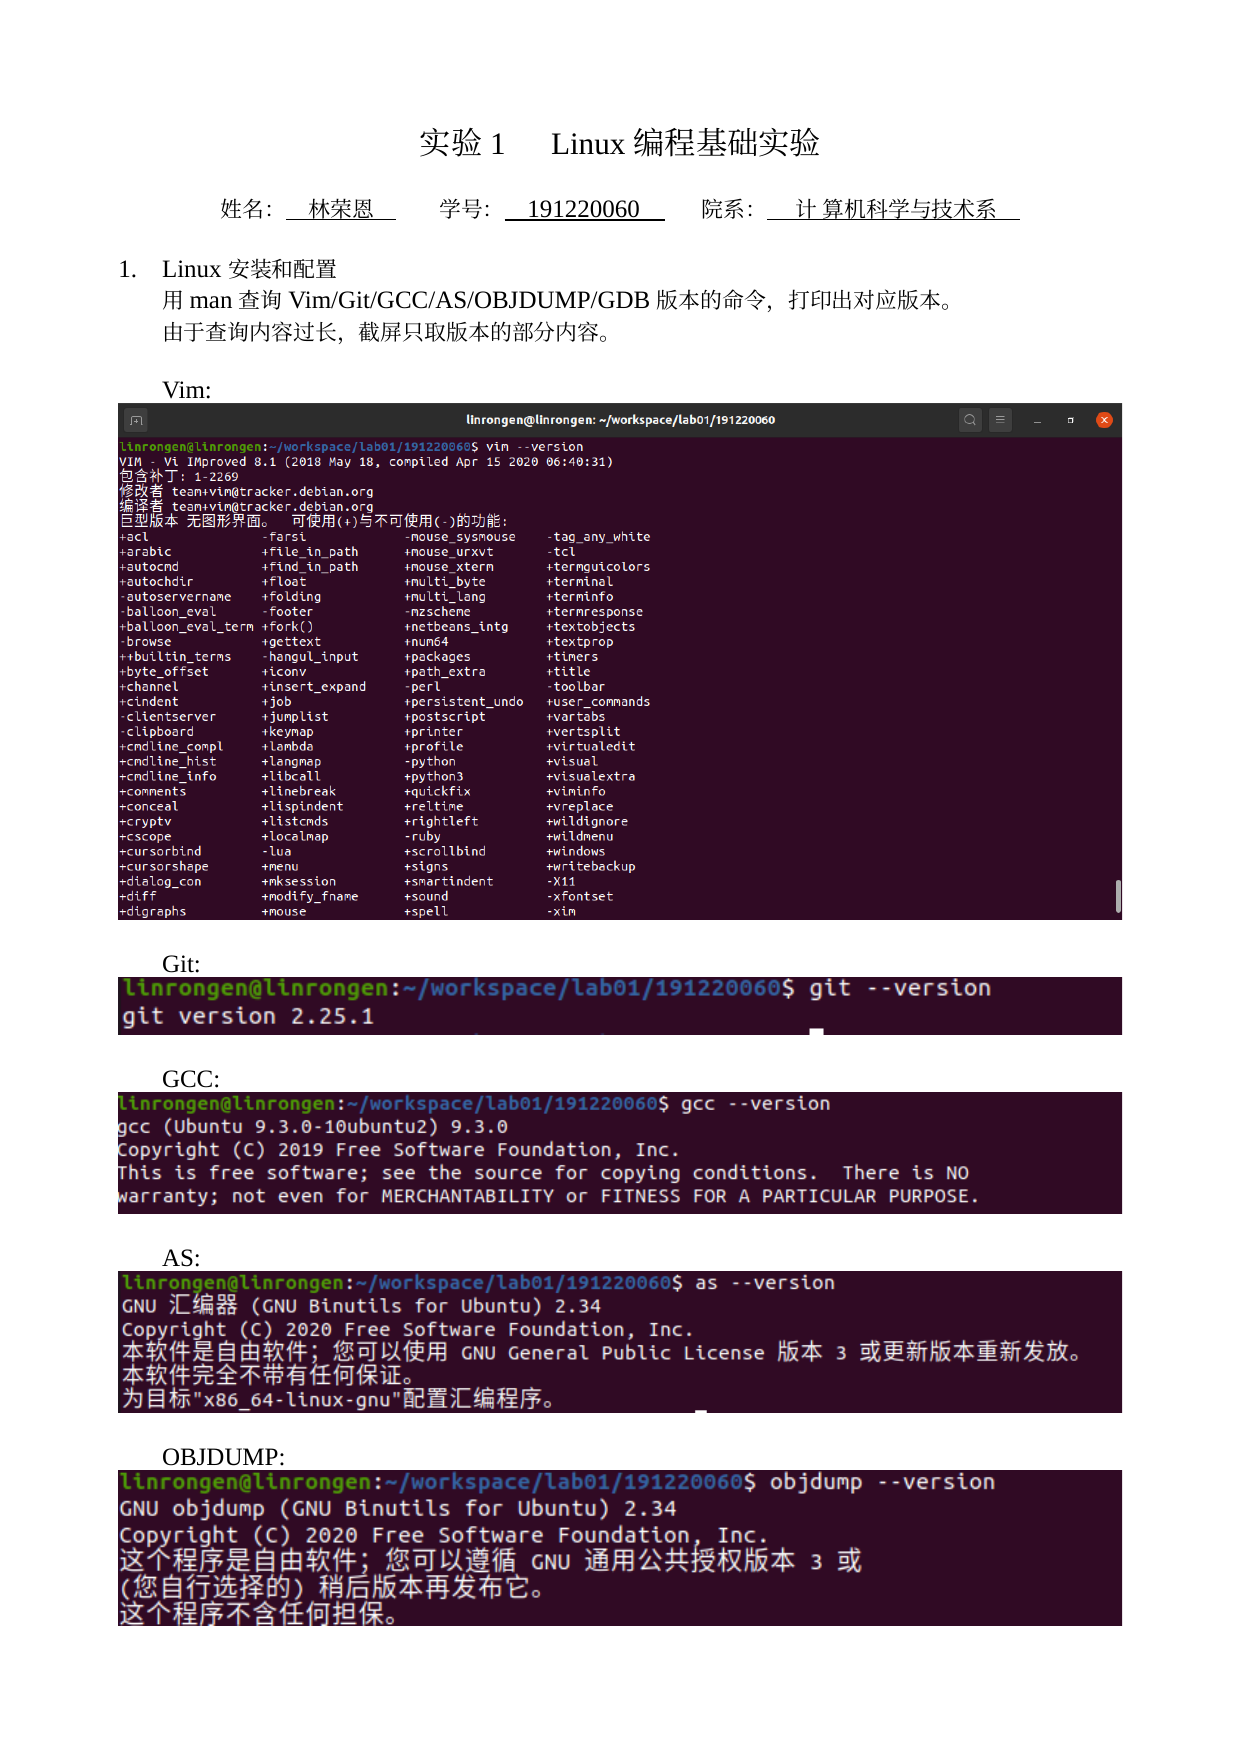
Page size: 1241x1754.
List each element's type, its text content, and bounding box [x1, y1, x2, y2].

picture [118, 1470, 1123, 1626]
picture [118, 977, 1123, 1035]
text OBJDUMP: [118, 1442, 1122, 1470]
text GCC: [118, 1064, 1122, 1092]
text 用 man 查询 Vim/Git/GCC/AS/OBJDUMP/GDB 版本的命令，打印出对应版本。 [118, 283, 1122, 315]
text AS: [118, 1243, 1122, 1271]
picture [118, 1092, 1123, 1214]
text 实验 1 Linux 编程基础实验 [118, 118, 1122, 163]
text 姓名： 林荣恩 学号： 191220060 院系： 计 算机科学与技术系 [118, 192, 1122, 223]
text 由于查询内容过长，截屏只取版本的部分内容。 [118, 315, 1122, 346]
picture [118, 1271, 1123, 1413]
text Vim: [118, 375, 1122, 403]
picture [118, 403, 1123, 920]
text Git: [118, 949, 1122, 977]
text 1. Linux 安装和配置 [118, 252, 1122, 283]
